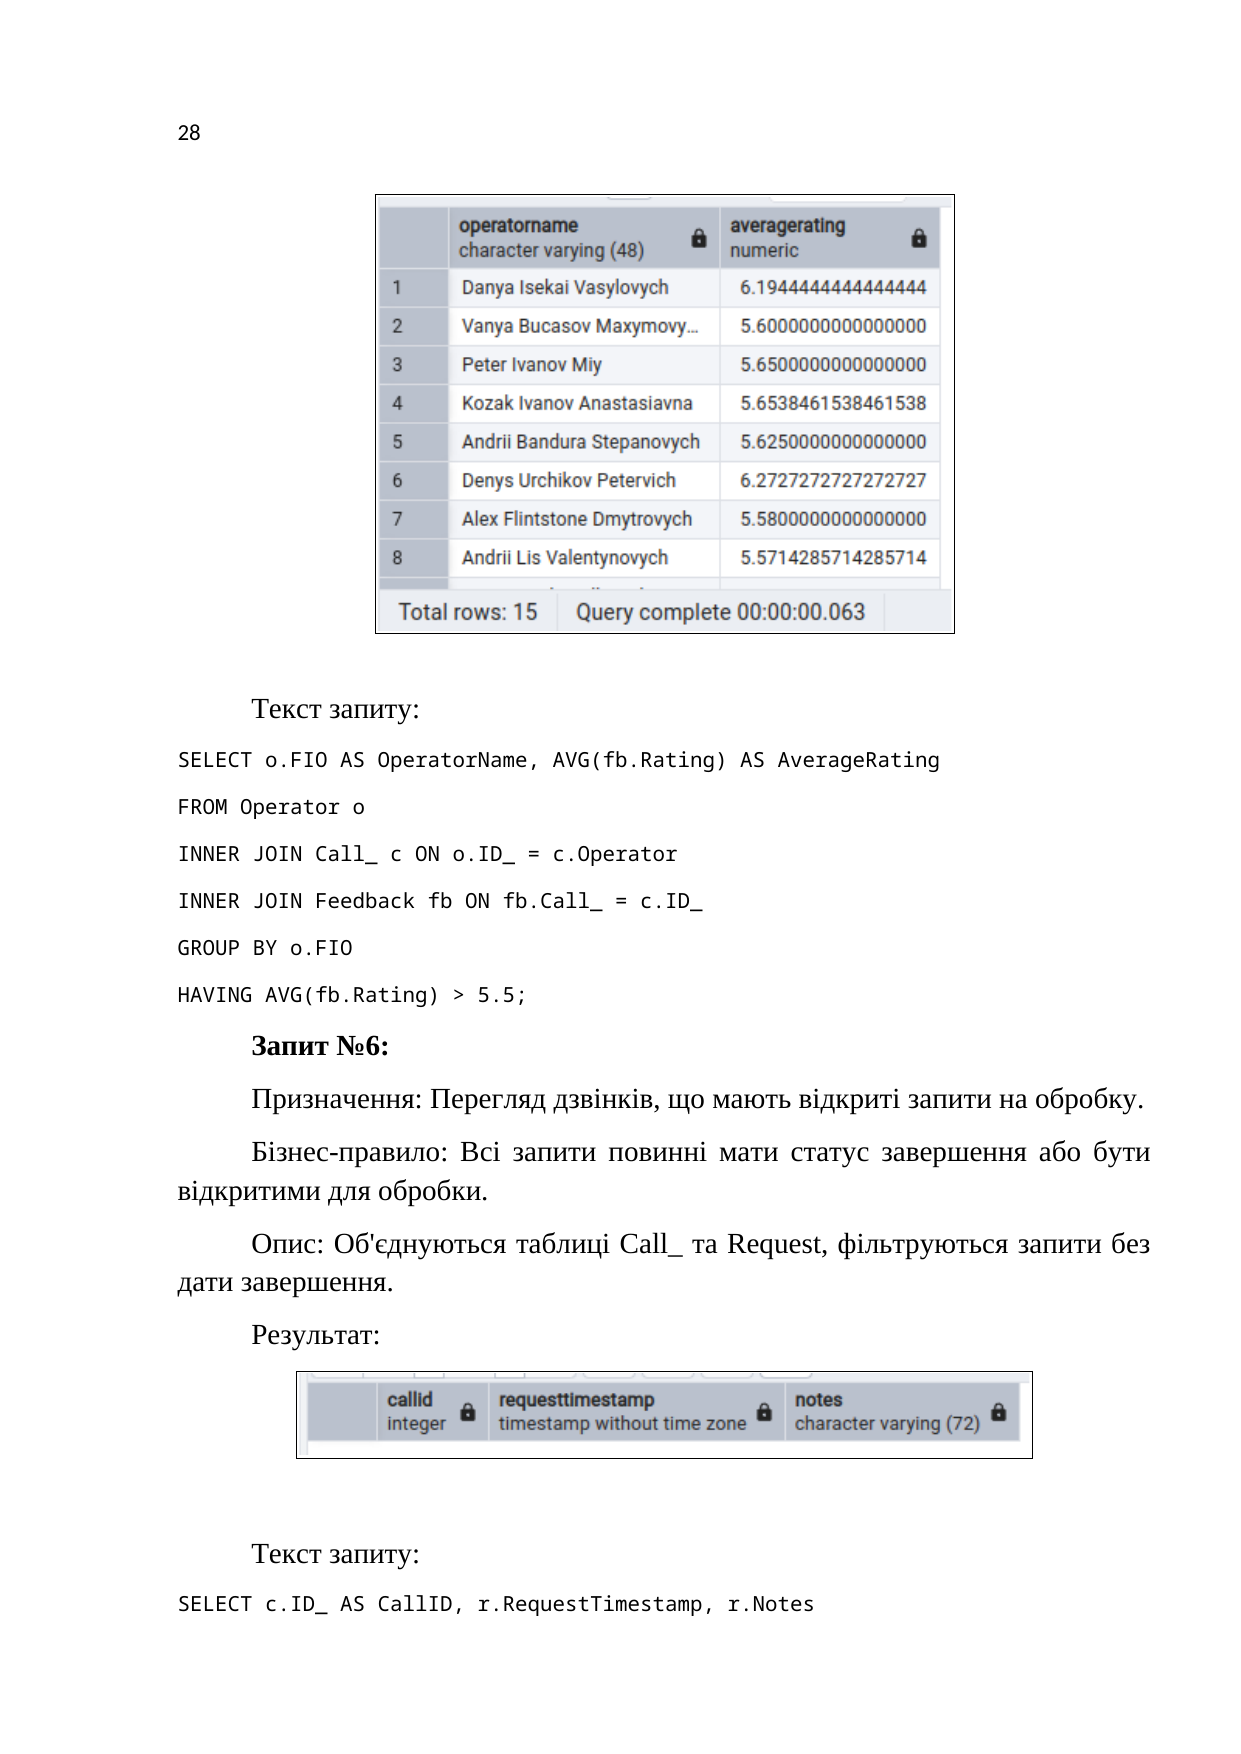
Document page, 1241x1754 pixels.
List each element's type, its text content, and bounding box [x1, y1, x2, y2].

text GROUP BY o.FIO [177, 933, 1152, 962]
text SELECT o.FIO AS OperatorName, AVG(fb.Rating) AS AverageRating [177, 745, 1152, 773]
text HAVING AVG(fb.Rating) > 5.5; [177, 981, 1152, 1009]
text Опис: Об'єднуються таблиці Call_ та Request, фільтруються запити без дати завершення. [177, 1226, 1152, 1298]
picture [299, 1373, 1030, 1455]
text Текст запиту: [177, 692, 1152, 725]
text Призначення: Перегляд дзвінків, що мають відкриті запити на обробку. [177, 1081, 1152, 1114]
text SELECT c.ID_ AS CallID, r.RequestTimestamp, r.Notes [177, 1589, 1152, 1617]
text Результат: [177, 1317, 1152, 1351]
text Запит №6: [177, 1028, 1152, 1061]
text FROM Operator o [177, 792, 1152, 820]
text Текст запиту: [177, 1536, 1152, 1569]
text INNER JOIN Feedback fb ON fb.Call_ = c.ID_ [177, 886, 1152, 915]
text Бізнес-правило: Всі запити повинні мати статус завершення або бути відкритими для обробки. [177, 1134, 1152, 1206]
text INNER JOIN Call_ c ON o.ID_ = c.Operator [177, 839, 1152, 867]
picture [377, 197, 952, 631]
